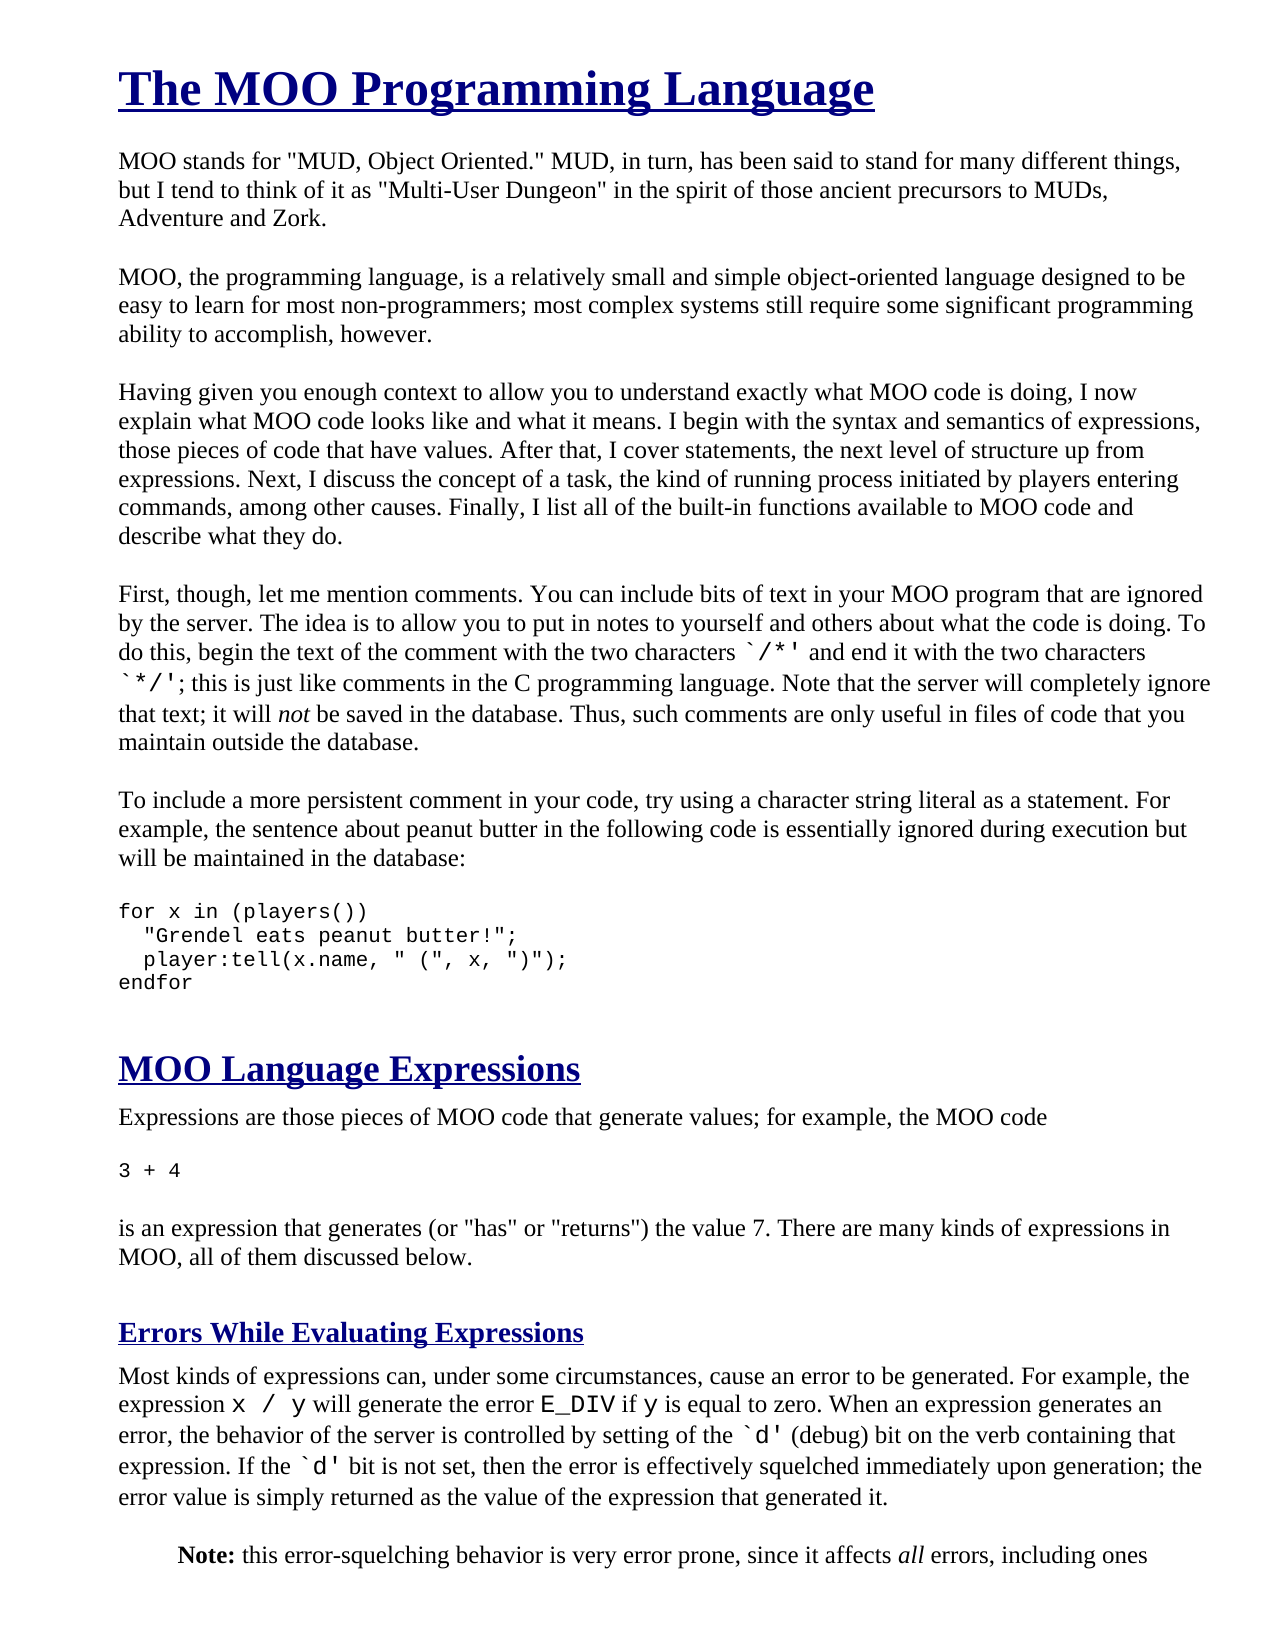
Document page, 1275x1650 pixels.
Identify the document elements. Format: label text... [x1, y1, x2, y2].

text To include a more persistent comment in your code, try using a character string literal as a statement. For example, the sentence about peanut butter in the following code is essentially ignored during execution but will be maintained in the database: [118, 786, 1216, 872]
subtitle Errors While Evaluating Expressions [118, 1315, 1216, 1348]
text "Grendel eats peanut butter!"; [118, 925, 1216, 949]
text MOO, the programming language, is a relatively small and simple object-oriented language designed to be easy to learn for most non-programmers; most complex systems still require some significant programming ability to accomplish, however. [118, 262, 1216, 348]
text Expressions are those pieces of MOO code that generate values; for example, the MOO code [118, 1102, 1216, 1131]
text Note: this error-squelching behavior is very error prone, since it affects all errors, including ones [177, 1540, 1157, 1569]
text First, though, let me mention comments. You can include bits of text in your MOO program that are ignored by the server. The idea is to allow you to put in notes to yourself and others about what the code is doing. To do this, begin the text of the comment with the two characters `/*' and end it with the two characters `*/'; this is just like comments in the C programming language. Note that the server will completely ignore that text; it will not be saved in the database. Thus, such comments are only useful in files of code that you maintain outside the database. [118, 579, 1216, 756]
text 3 + 4 [118, 1160, 1216, 1184]
text Most kinds of expressions can, under some circumstances, cause an error to be generated. For example, the expression x / y will generate the error E_DIV if y is equal to zero. When an expression generates an error, the behavior of the server is controlled by setting of the `d' (debug) bit on the verb containing that expression. If the `d' bit is not set, then the error is effectively squelched immediately upon generation; the error value is simply returned as the value of the expression that generated it. [118, 1361, 1216, 1511]
subtitle The MOO Programming Language [118, 59, 1216, 117]
text is an expression that generates (or "has" or "returns") the value 7. There are many kinds of expressions in MOO, all of them discussed below. [118, 1213, 1216, 1271]
text MOO stands for "MUD, Object Oriented." MUD, in turn, has been said to stand for many different things, but I tend to think of it as "Multi-User Dungeon" in the spirit of those ancient precursors to MUDs, Adventure and Zork. [118, 146, 1216, 232]
text Having given you enough context to allow you to understand exactly what MOO code is doing, I now explain what MOO code looks like and what it means. I begin with the syntax and semantics of expressions, those pieces of code that have values. After that, I cover statements, the next level of structure up from expressions. Next, I discuss the concept of a task, the kind of running process initiated by players entering commands, among other causes. Finally, I list all of the built-in functions available to MOO code and describe what they do. [118, 377, 1216, 550]
subtitle MOO Language Expressions [118, 1046, 1216, 1089]
text for x in (players()) [118, 901, 1216, 925]
text player:tell(x.name, " (", x, ")"); [118, 949, 1216, 972]
text endfor [118, 972, 1216, 996]
